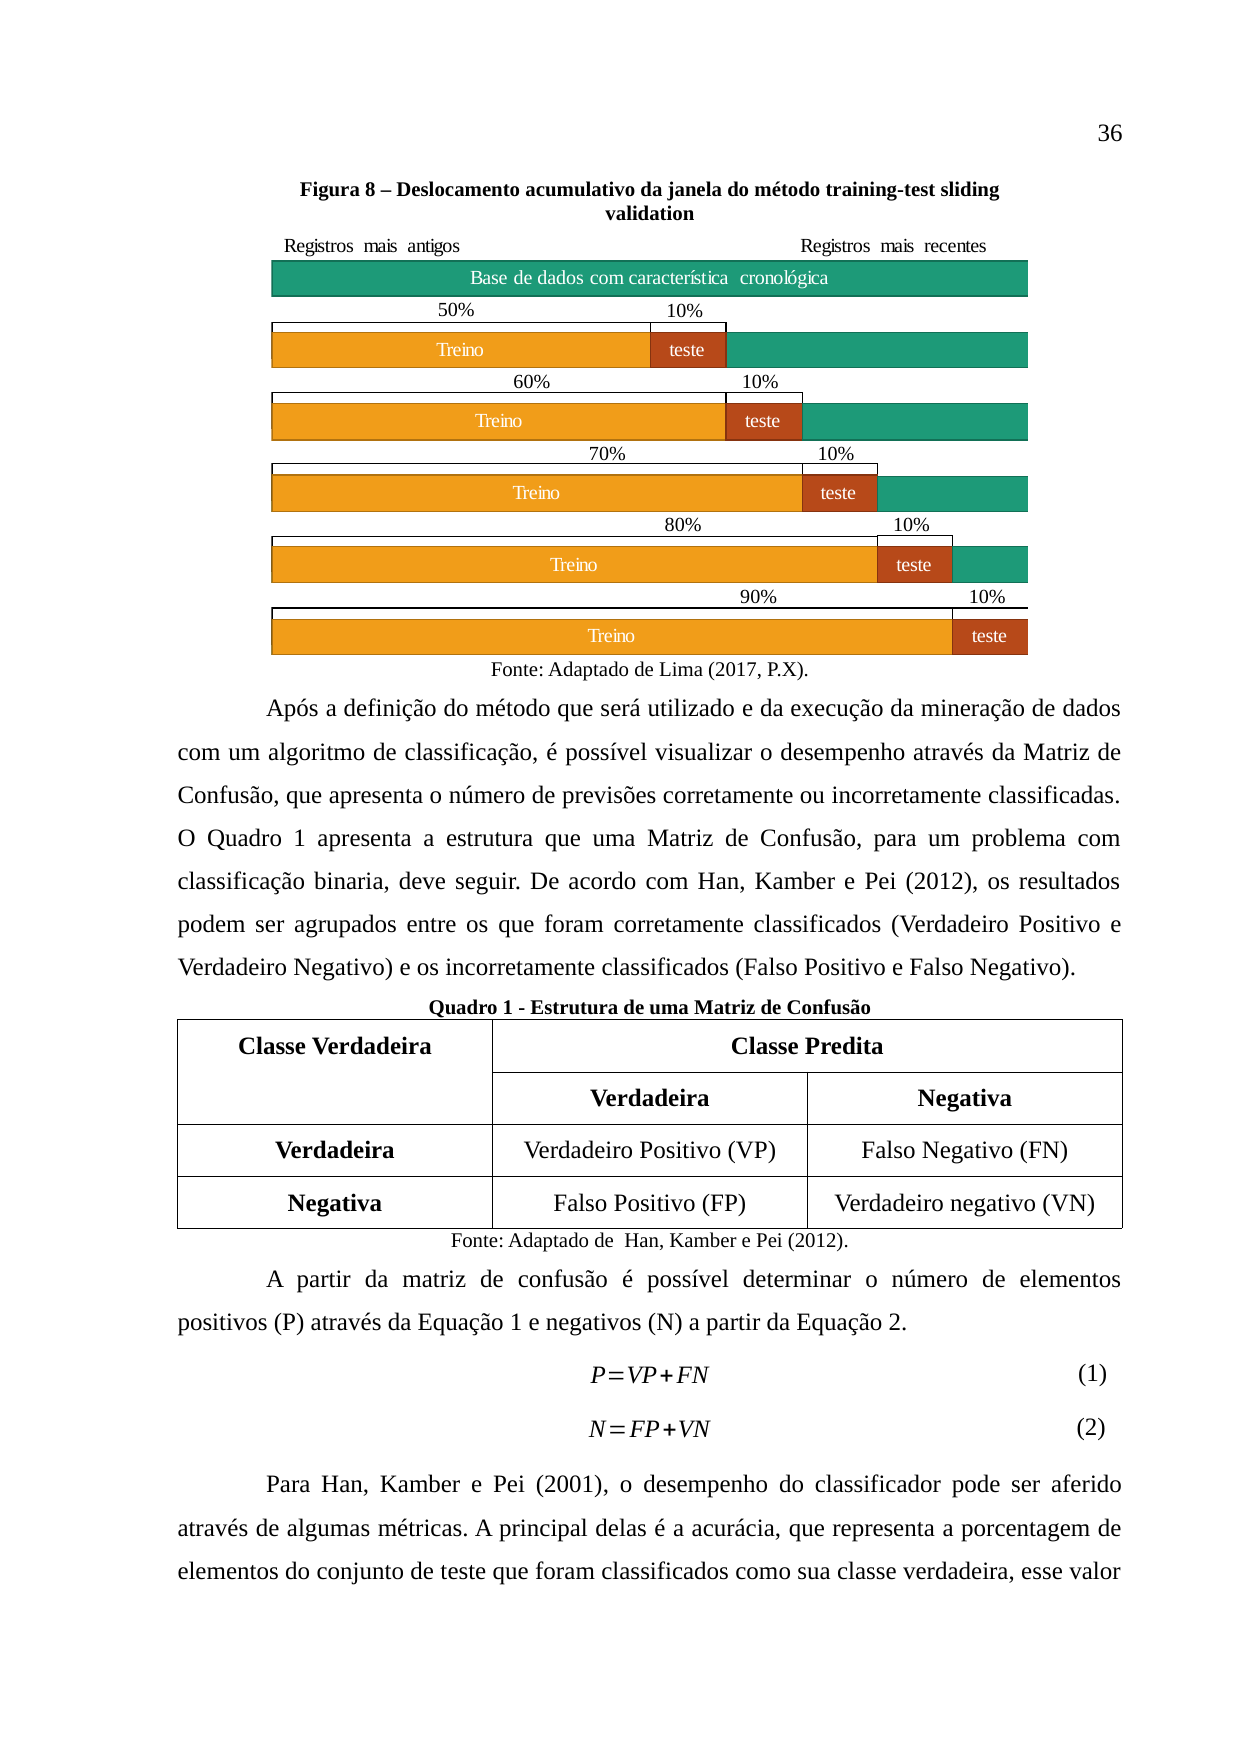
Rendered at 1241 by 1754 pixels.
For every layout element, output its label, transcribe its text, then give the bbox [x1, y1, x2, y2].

text Fonte: Adaptado de Lima (2017, P.X). [271, 441, 1028, 476]
text Fonte: Adaptado de Lima (2017, P.X). [727, 393, 802, 403]
text A partir da matriz de confusão é possível determinar o número de elementos positivos (P) através da Equação 1 e negativos (N) a partir da Equação 2. [177, 1264, 1122, 1336]
text Fonte: Adaptado de Lima (2017, P.X). [271, 297, 1028, 332]
text Fonte: Adaptado de Lima (2017, P.X). [273, 609, 952, 619]
text Quadro 1 - Estrutura de uma Matriz de Confusão [177, 995, 1122, 1019]
table_header Classe Verdadeira [178, 1020, 492, 1124]
text Após a definição do método que será utilizado e da execução da mineração de dados com um algoritmo de classificação, é possível visualizar o desempenho através da Matriz de Confusão, que apresenta o número de previsões corretamente ou incorretamente classificadas. O Quadro 1 apresenta a estrutura que uma Matriz de Confusão, para um problema com classificação binaria, deve seguir. De acordo com Han, Kamber e Pei (2012), os resultados podem ser agrupados entre os que foram corretamente classificados (Verdadeiro Positivo e Verdadeiro Negativo) e os incorretamente classificados (Falso Positivo e Falso Negativo). [177, 177, 1122, 981]
table_cell Falso Negativo (FN) [808, 1125, 1122, 1176]
text Figura 8 – Deslocamento acumulativo da janela do método training-test sliding validation [271, 177, 1028, 225]
text Fonte: Adaptado de Lima (2017, P.X). [271, 512, 1028, 546]
text Fonte: Adaptado de Han, Kamber e Pei (2012). [177, 1229, 1122, 1252]
text Para Han, Kamber e Pei (2001), o desempenho do classificador pode ser aferido através de algumas métricas. A principal delas é a acurácia, que representa a porcentagem de elementos do conjunto de teste que foram classificados como sua classe verdadeira, esse valor [177, 1469, 1122, 1584]
table_cell Verdadeira [178, 1125, 492, 1176]
text Fonte: Adaptado de Lima (2017, P.X). [271, 655, 1028, 681]
text Fonte: Adaptado de Lima (2017, P.X). [273, 464, 802, 474]
table_cell Verdadeiro Positivo (VP) [493, 1125, 807, 1176]
table_header Classe Predita [493, 1020, 1122, 1072]
table_cell Falso Positivo (FP) [493, 1177, 807, 1228]
text Fonte: Adaptado de Lima (2017, P.X). [273, 393, 725, 403]
text Fonte: Adaptado de Lima (2017, P.X). [273, 323, 650, 332]
text Fonte: Adaptado de Lima (2017, P.X). [803, 464, 877, 474]
table_cell Negativa [178, 1177, 492, 1228]
text Fonte: Adaptado de Lima (2017, P.X). [953, 609, 1028, 619]
text Fonte: Adaptado de Lima (2017, P.X). [271, 225, 1028, 260]
text Fonte: Adaptado de Lima (2017, P.X). [878, 536, 952, 546]
table_cell Negativa [808, 1073, 1122, 1124]
text Fonte: Adaptado de Lima (2017, P.X). [271, 583, 1028, 607]
table_cell Verdadeiro negativo (VN) [808, 1177, 1122, 1228]
table_cell Verdadeira [493, 1073, 807, 1124]
text Fonte: Adaptado de Lima (2017, P.X). [271, 368, 1028, 403]
text Fonte: Adaptado de Lima (2017, P.X). [273, 537, 877, 546]
